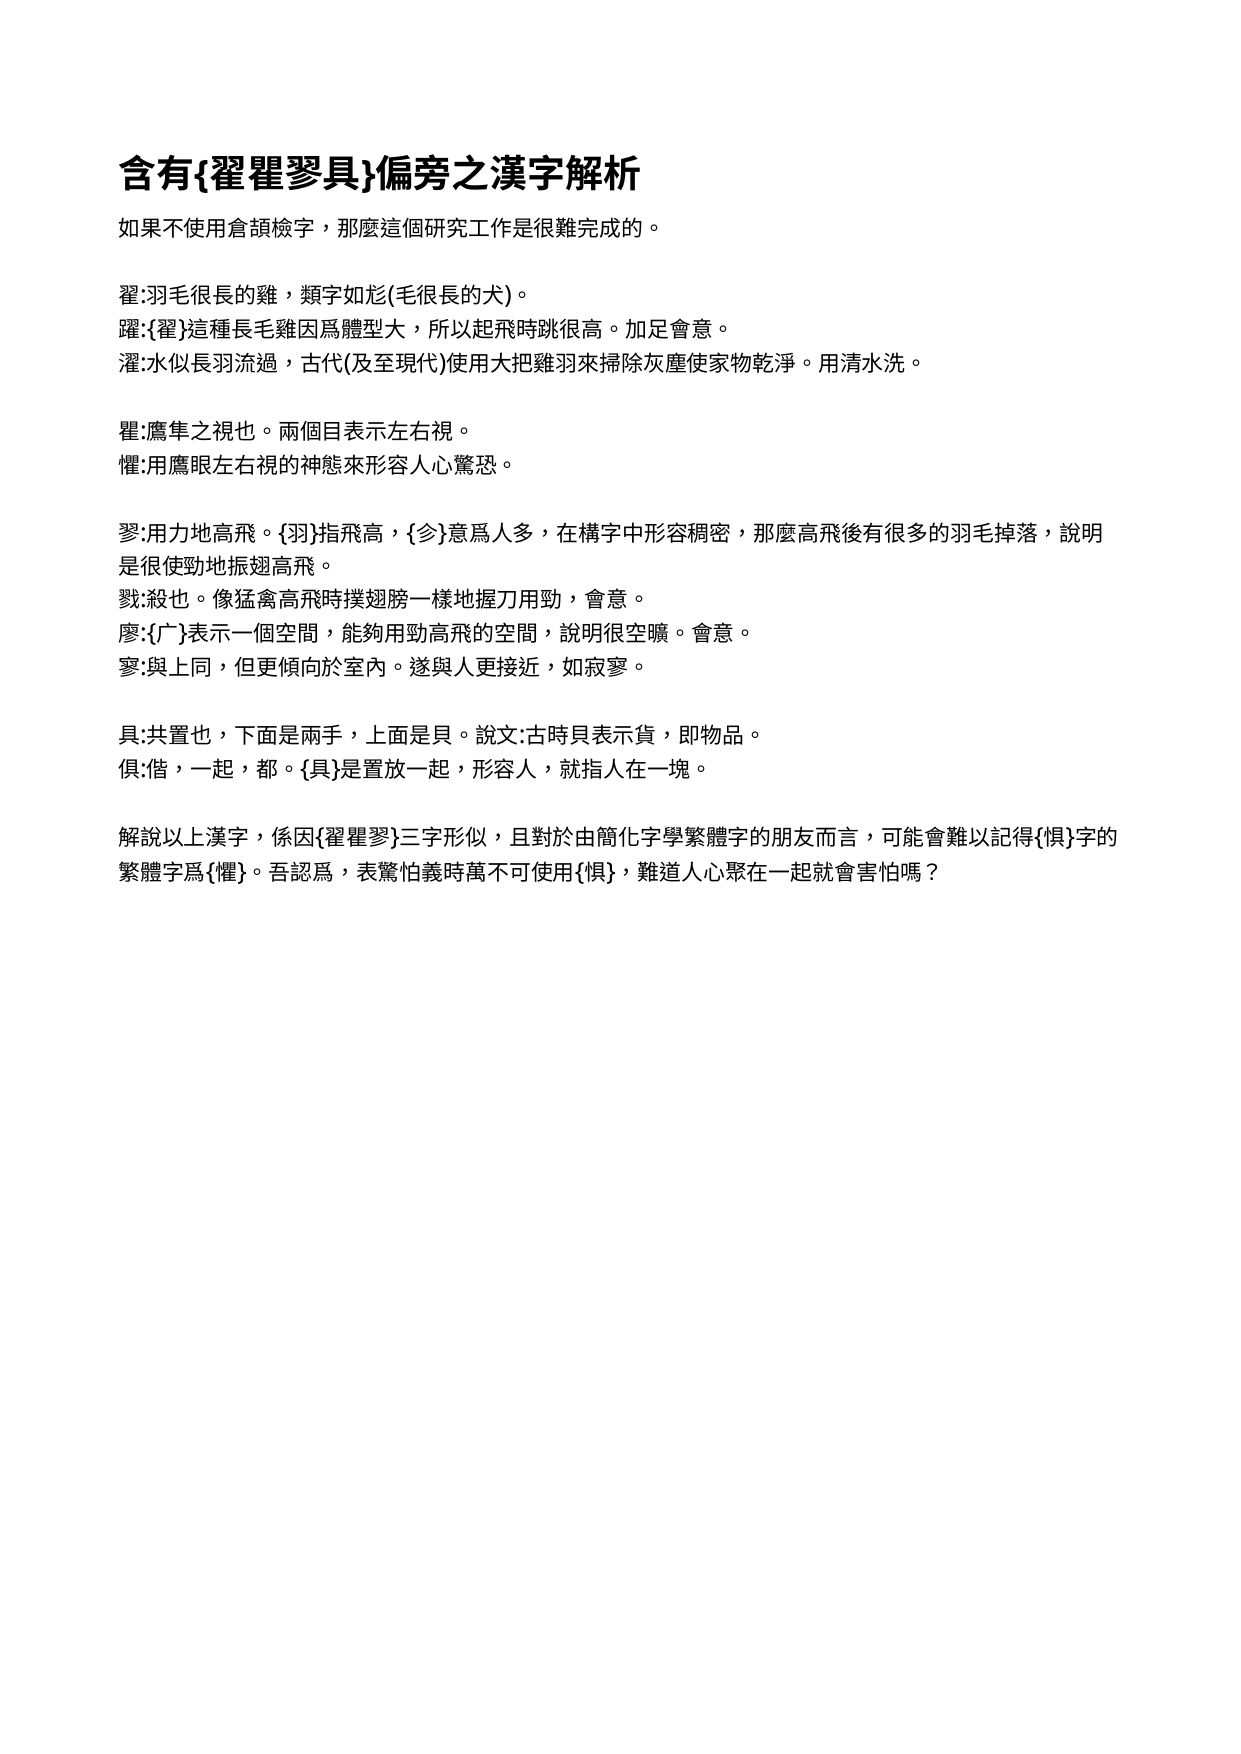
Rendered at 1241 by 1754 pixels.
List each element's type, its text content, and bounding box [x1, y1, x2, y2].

text 廖:{广}表示一個空間，能夠用勁高飛的空間，說明很空曠。會意。 [118, 615, 1122, 649]
subtitle 含有{翟瞿翏具}偏旁之漢字解析 [118, 143, 1122, 198]
text 具:共置也，下面是兩手，上面是貝。說文:古時貝表示貨，即物品。 [118, 717, 1122, 751]
text 濯:水似長羽流過，古代(及至現代)使用大把雞羽來掃除灰塵使家物乾淨。用清水洗。 [118, 344, 1122, 379]
text 寥:與上同，但更傾向於室內。遂與人更接近，如寂寥。 [118, 649, 1122, 683]
text 躍:{翟}這種長毛雞因爲體型大，所以起飛時跳很高。加足會意。 [118, 311, 1122, 344]
text 翟:羽毛很長的雞，類字如尨(毛很長的犬)。 [118, 276, 1122, 311]
text 俱:偕，一起，都。{具}是置放一起，形容人，就指人在一塊。 [118, 751, 1122, 785]
text 翏:用力地高飛。{羽}指飛高，{㐱}意爲人多，在構字中形容稠密，那麼高飛後有很多的羽毛掉落，說明是很使勁地振翅高飛。 [118, 515, 1122, 581]
text 懼:用鷹眼左右視的神態來形容人心驚恐。 [118, 447, 1122, 481]
text 瞿:鷹隼之視也。兩個目表示左右視。 [118, 413, 1122, 447]
text 戮:殺也。像猛禽高飛時撲翅膀一樣地握刀用勁，會意。 [118, 581, 1122, 615]
text 解說以上漢字，係因{翟瞿翏}三字形似，且對於由簡化字學繁體字的朋友而言，可能會難以記得{惧}字的繁體字爲{懼}。吾認爲，表驚怕義時萬不可使用{惧}，難道人心聚在一起就會害怕嗎？ [118, 819, 1122, 887]
text 如果不使用倉頡檢字，那麼這個研究工作是很難完成的。 [118, 211, 1122, 242]
